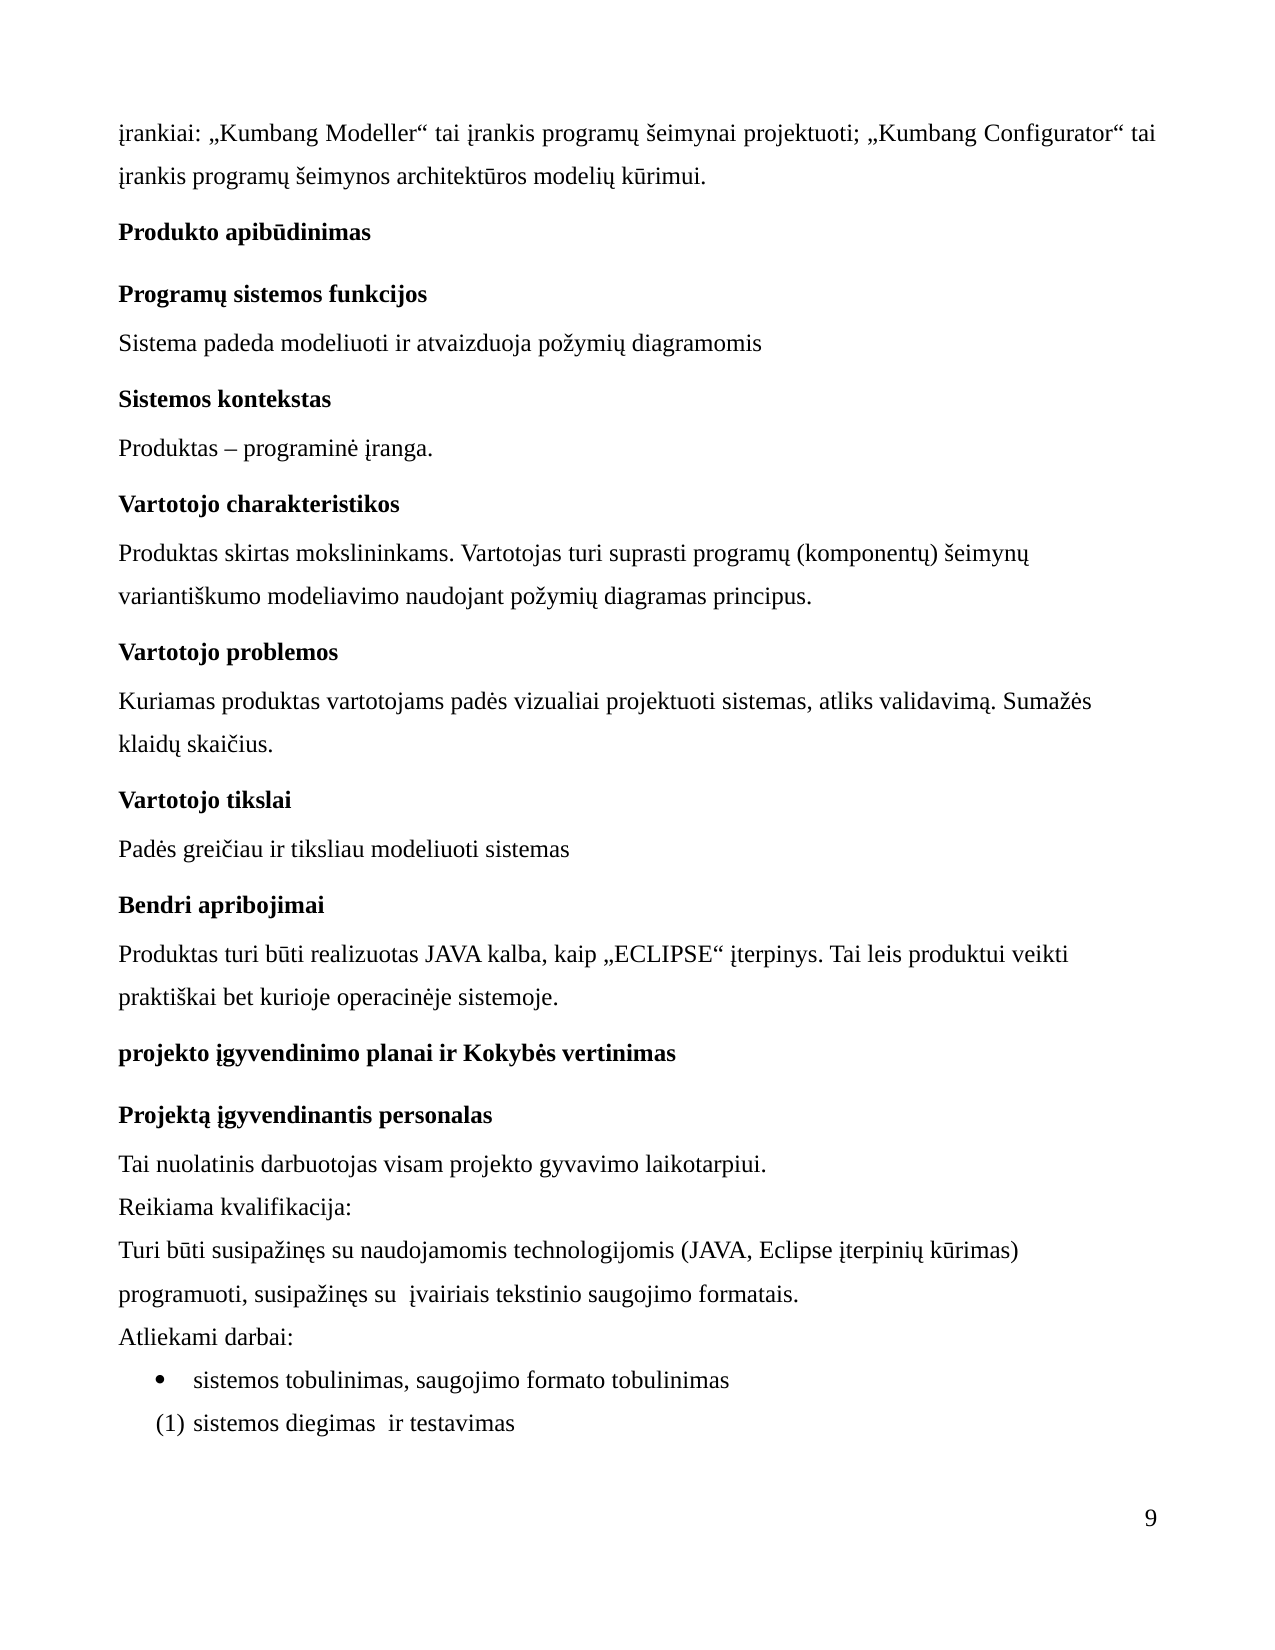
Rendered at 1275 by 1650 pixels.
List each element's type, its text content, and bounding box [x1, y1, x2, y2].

text Produktas skirtas mokslininkams. Vartotojas turi suprasti programų (komponentų) šeimynų variantiškumo modeliavimo naudojant požymių diagramas principus. [118, 538, 1157, 610]
text įrankiai: „Kumbang Modeller“ tai įrankis programų šeimynai projektuoti; „Kumbang Configurator“ tai įrankis programų šeimynos architektūros modelių kūrimui. [118, 118, 1157, 190]
list sistemos diegimas ir testavimas [156, 1408, 1157, 1437]
subtitle Bendri apribojimai [118, 890, 1157, 919]
subtitle Produkto apibūdinimas [118, 217, 1157, 246]
text Kuriamas produktas vartotojams padės vizualiai projektuoti sistemas, atliks validavimą. Sumažės klaidų skaičius. [118, 686, 1157, 758]
subtitle Vartotojo problemos [118, 637, 1157, 666]
text Reikiama kvalifikacija: [118, 1192, 1157, 1221]
text Produktas turi būti realizuotas JAVA kalba, kaip „ECLIPSE“ įterpinys. Tai leis produktui veikti praktiškai bet kurioje operacinėje sistemoje. [118, 939, 1157, 1011]
text Tai nuolatinis darbuotojas visam projekto gyvavimo laikotarpiui. [118, 1149, 1157, 1178]
text Turi būti susipažinęs su naudojamomis technologijomis (JAVA, Eclipse įterpinių kūrimas) programuoti, susipažinęs su įvairiais tekstinio saugojimo formatais. [118, 1236, 1157, 1307]
subtitle Vartotojo charakteristikos [118, 489, 1157, 517]
text Padės greičiau ir tiksliau modeliuoti sistemas [118, 834, 1157, 863]
subtitle Programų sistemos funkcijos [118, 279, 1157, 307]
subtitle Projektą įgyvendinantis personalas [118, 1100, 1157, 1129]
subtitle Sistemos kontekstas [118, 384, 1157, 412]
subtitle projekto įgyvendinimo planai ir Kokybės vertinimas [118, 1038, 1157, 1067]
subtitle Vartotojo tikslai [118, 785, 1157, 814]
text Sistema padeda modeliuoti ir atvaizduoja požymių diagramomis [118, 328, 1157, 357]
list sistemos tobulinimas, saugojimo formato tobulinimas [156, 1365, 1157, 1394]
text Atliekami darbai: [118, 1322, 1157, 1351]
text Produktas – programinė įranga. [118, 433, 1157, 462]
